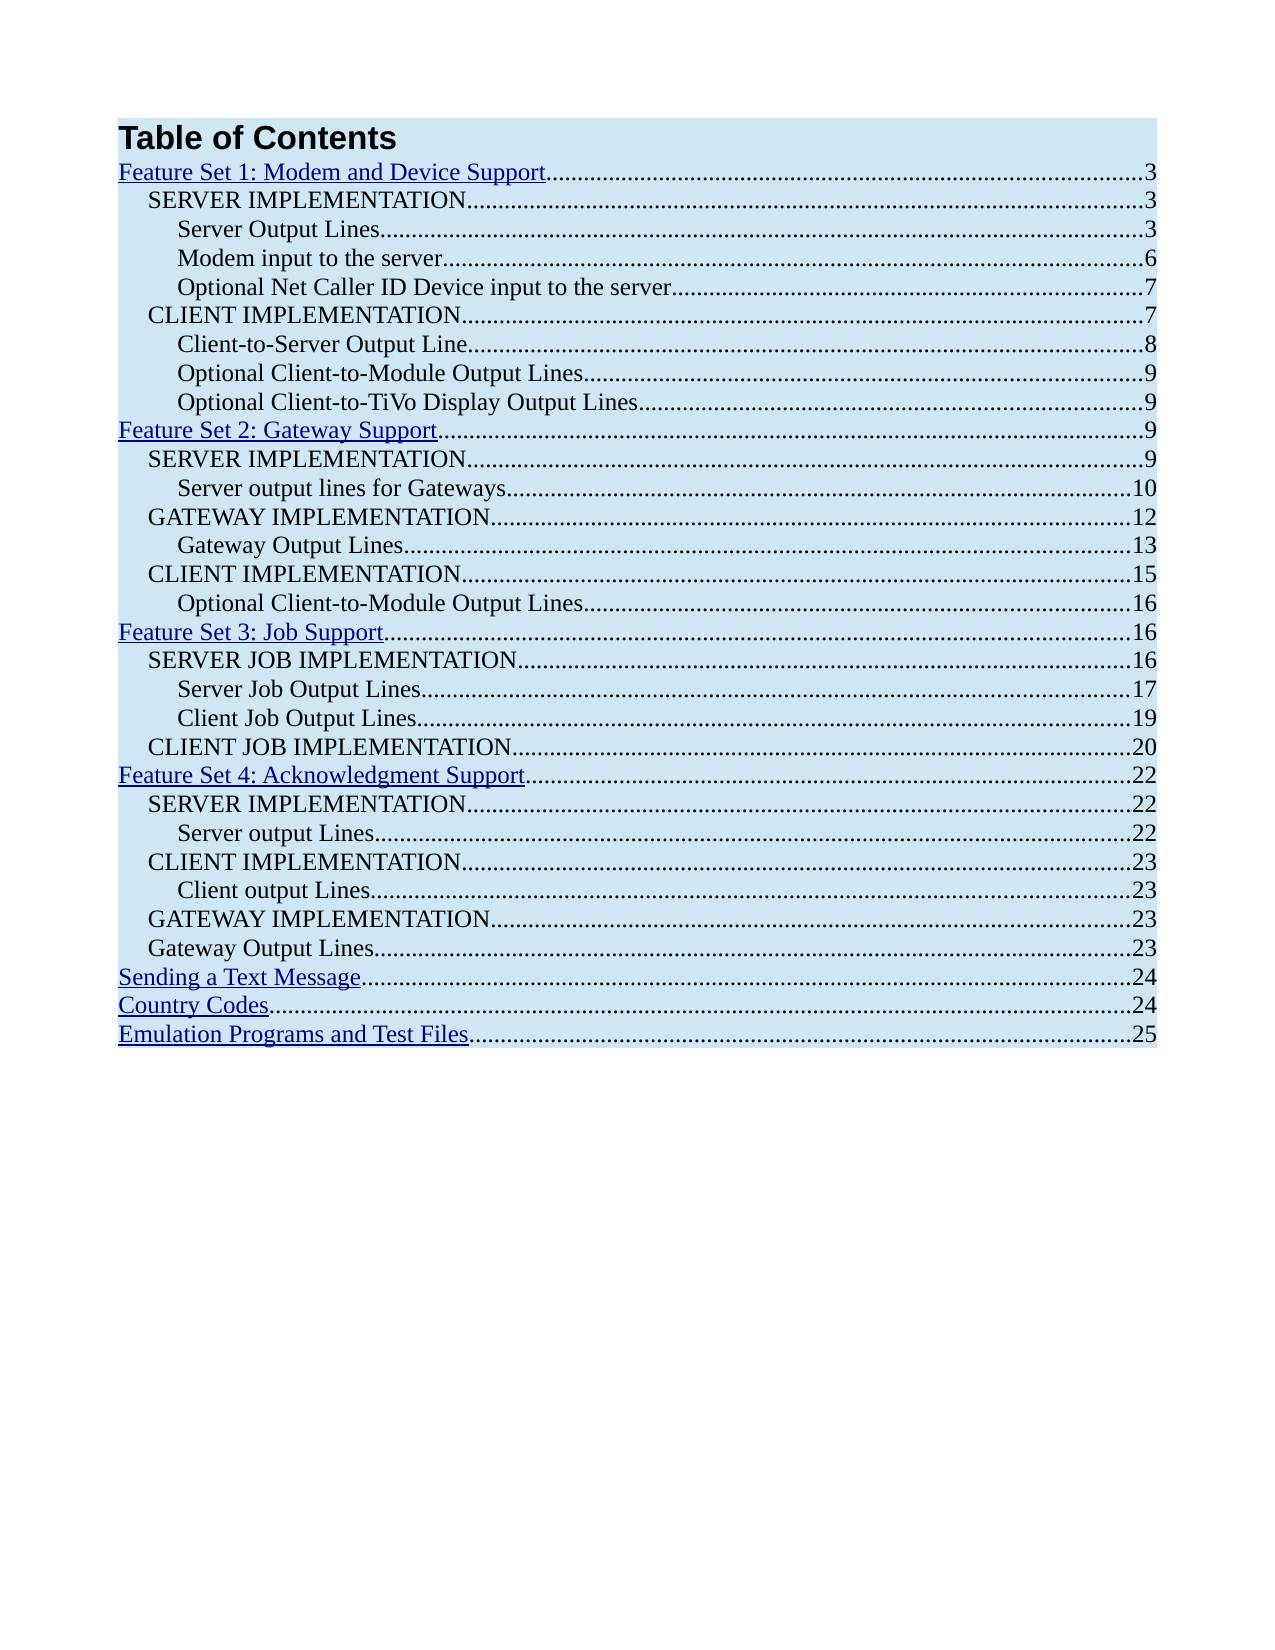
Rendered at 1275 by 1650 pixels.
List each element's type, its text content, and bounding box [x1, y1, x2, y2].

text Emulation Programs and Test Files 25 [118, 1019, 1157, 1048]
text SERVER JOB IMPLEMENTATION 16 [148, 645, 1157, 674]
text Optional Client-to-Module Output Lines 9 [177, 358, 1157, 387]
text CLIENT IMPLEMENTATION 15 [148, 559, 1157, 588]
text Country Codes 24 [118, 990, 1157, 1019]
text Gateway Output Lines 23 [148, 933, 1157, 962]
subtitle Table of Contents [118, 118, 1157, 157]
text Modem input to the server 6 [177, 243, 1157, 272]
text Sending a Text Message 24 [118, 962, 1157, 990]
text GATEWAY IMPLEMENTATION 12 [148, 502, 1157, 530]
text Server Job Output Lines 17 [177, 674, 1157, 703]
text SERVER IMPLEMENTATION 22 [148, 789, 1157, 818]
text Client Job Output Lines 19 [177, 703, 1157, 732]
text Optional Net Caller ID Device input to the server 7 [177, 272, 1157, 300]
text Feature Set 3: Job Support 16 [118, 617, 1157, 645]
text Feature Set 4: Acknowledgment Support 22 [118, 760, 1157, 789]
text Feature Set 1: Modem and Device Support 3 [118, 157, 1157, 185]
text SERVER IMPLEMENTATION 9 [148, 444, 1157, 473]
text CLIENT IMPLEMENTATION 23 [148, 847, 1157, 875]
text SERVER IMPLEMENTATION 3 [148, 185, 1157, 214]
text Feature Set 2: Gateway Support 9 [118, 415, 1157, 444]
text CLIENT JOB IMPLEMENTATION 20 [148, 732, 1157, 760]
text Optional Client-to-Module Output Lines 16 [177, 588, 1157, 617]
text Optional Client-to-TiVo Display Output Lines 9 [177, 387, 1157, 415]
text Server Output Lines 3 [177, 214, 1157, 243]
text Client-to-Server Output Line 8 [177, 329, 1157, 358]
text Server output lines for Gateways 10 [177, 473, 1157, 502]
text Gateway Output Lines 13 [177, 530, 1157, 559]
text Server output Lines 22 [177, 818, 1157, 847]
text GATEWAY IMPLEMENTATION 23 [148, 904, 1157, 933]
text Client output Lines 23 [177, 875, 1157, 904]
text CLIENT IMPLEMENTATION 7 [148, 300, 1157, 329]
